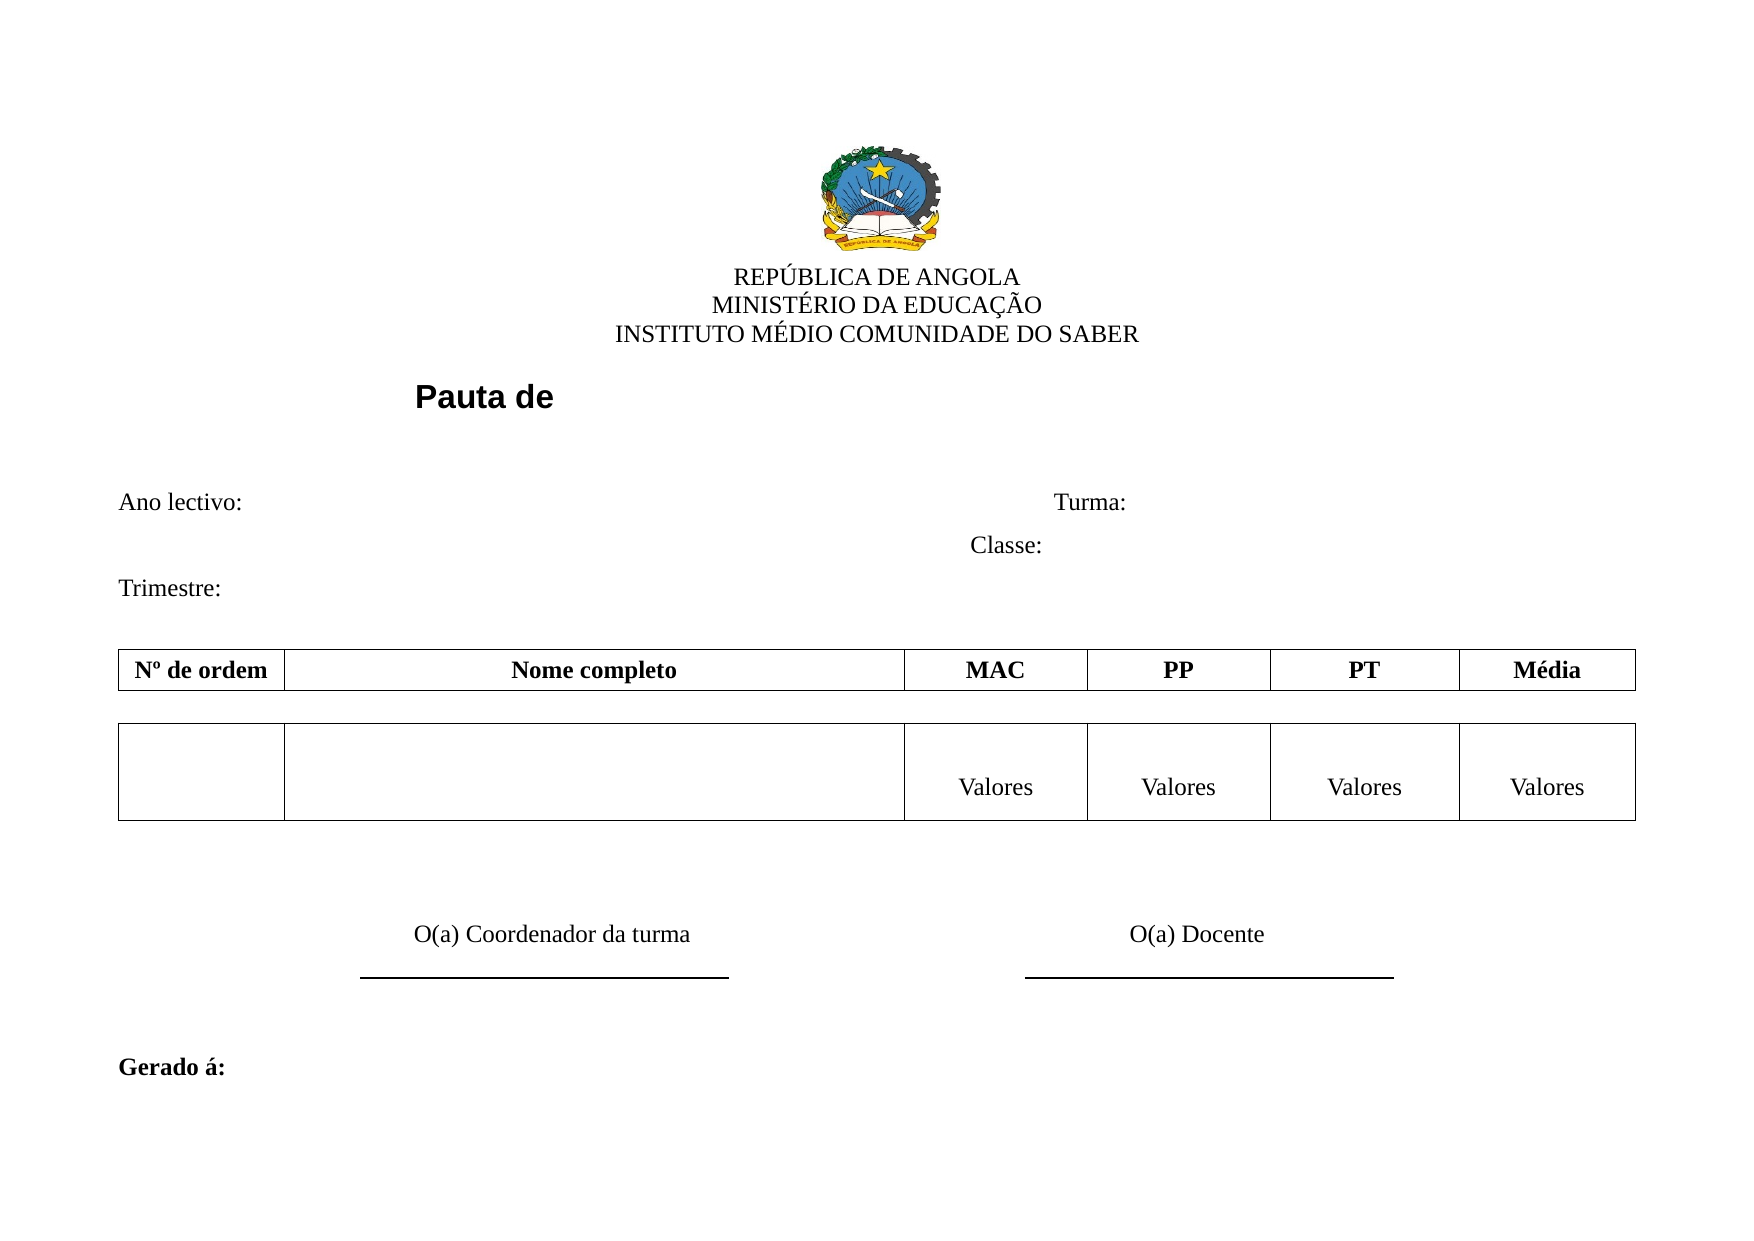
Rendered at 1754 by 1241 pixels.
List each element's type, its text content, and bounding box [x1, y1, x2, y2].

table_header MAC [905, 650, 1087, 689]
text Classe: <discipline.classe_teacher.classes.classe.name> [892, 530, 1636, 559]
text Gerado á: <create_date> <datetime.datetime.now().strftime('%H:%M:%S')> [118, 1052, 1636, 1080]
text <if test="schedule"> [118, 616, 1636, 645]
text INSTITUTO MÉDIO COMUNIDADE DO SABER [118, 319, 1636, 348]
text Ano lectivo: <discipline.classe_teacher.classes.lective_year.name> [118, 487, 862, 559]
text O(a) Coordenador da turma O(a) Docente [118, 919, 1636, 948]
table_header <student[1]> [285, 724, 904, 820]
text Turma: <discipline.classe_teacher.classes.name> [892, 487, 1636, 516]
text Trimestre: <quarter.name> [118, 573, 862, 602]
text <if test="discipline.classe_teacher.classes.classes_grades"> [118, 454, 1636, 482]
table_header <student[4]> Valores [1271, 724, 1459, 820]
table_header <student[3]> Valores [1088, 724, 1270, 820]
picture [821, 146, 941, 251]
text <for each="discipline in (discipline or '')"> [118, 118, 1636, 147]
table_header Média [1460, 650, 1635, 689]
table_header PT [1271, 650, 1459, 689]
text <for each="student in (schedule or '')"> [118, 691, 1636, 718]
text </for> [118, 821, 1636, 849]
subtitle Pauta de <discipline.studyplan_discipline.discipline.name> [118, 377, 1636, 415]
text </for> [118, 1084, 1636, 1113]
text </if> [118, 1018, 1636, 1047]
table_header <student[5]> Valores [1460, 724, 1635, 820]
table_header <student[2]> Valores [905, 724, 1087, 820]
text MINISTÉRIO DA EDUCAÇÃO [118, 291, 1636, 319]
table_header PP [1088, 650, 1270, 689]
text REPÚBLICA DE ANGOLA [118, 262, 1636, 291]
table_header <student[0]> [119, 724, 284, 820]
table_header Nome completo [285, 650, 904, 689]
text </if> [118, 853, 1636, 882]
table_header Nº de ordem [119, 650, 284, 689]
